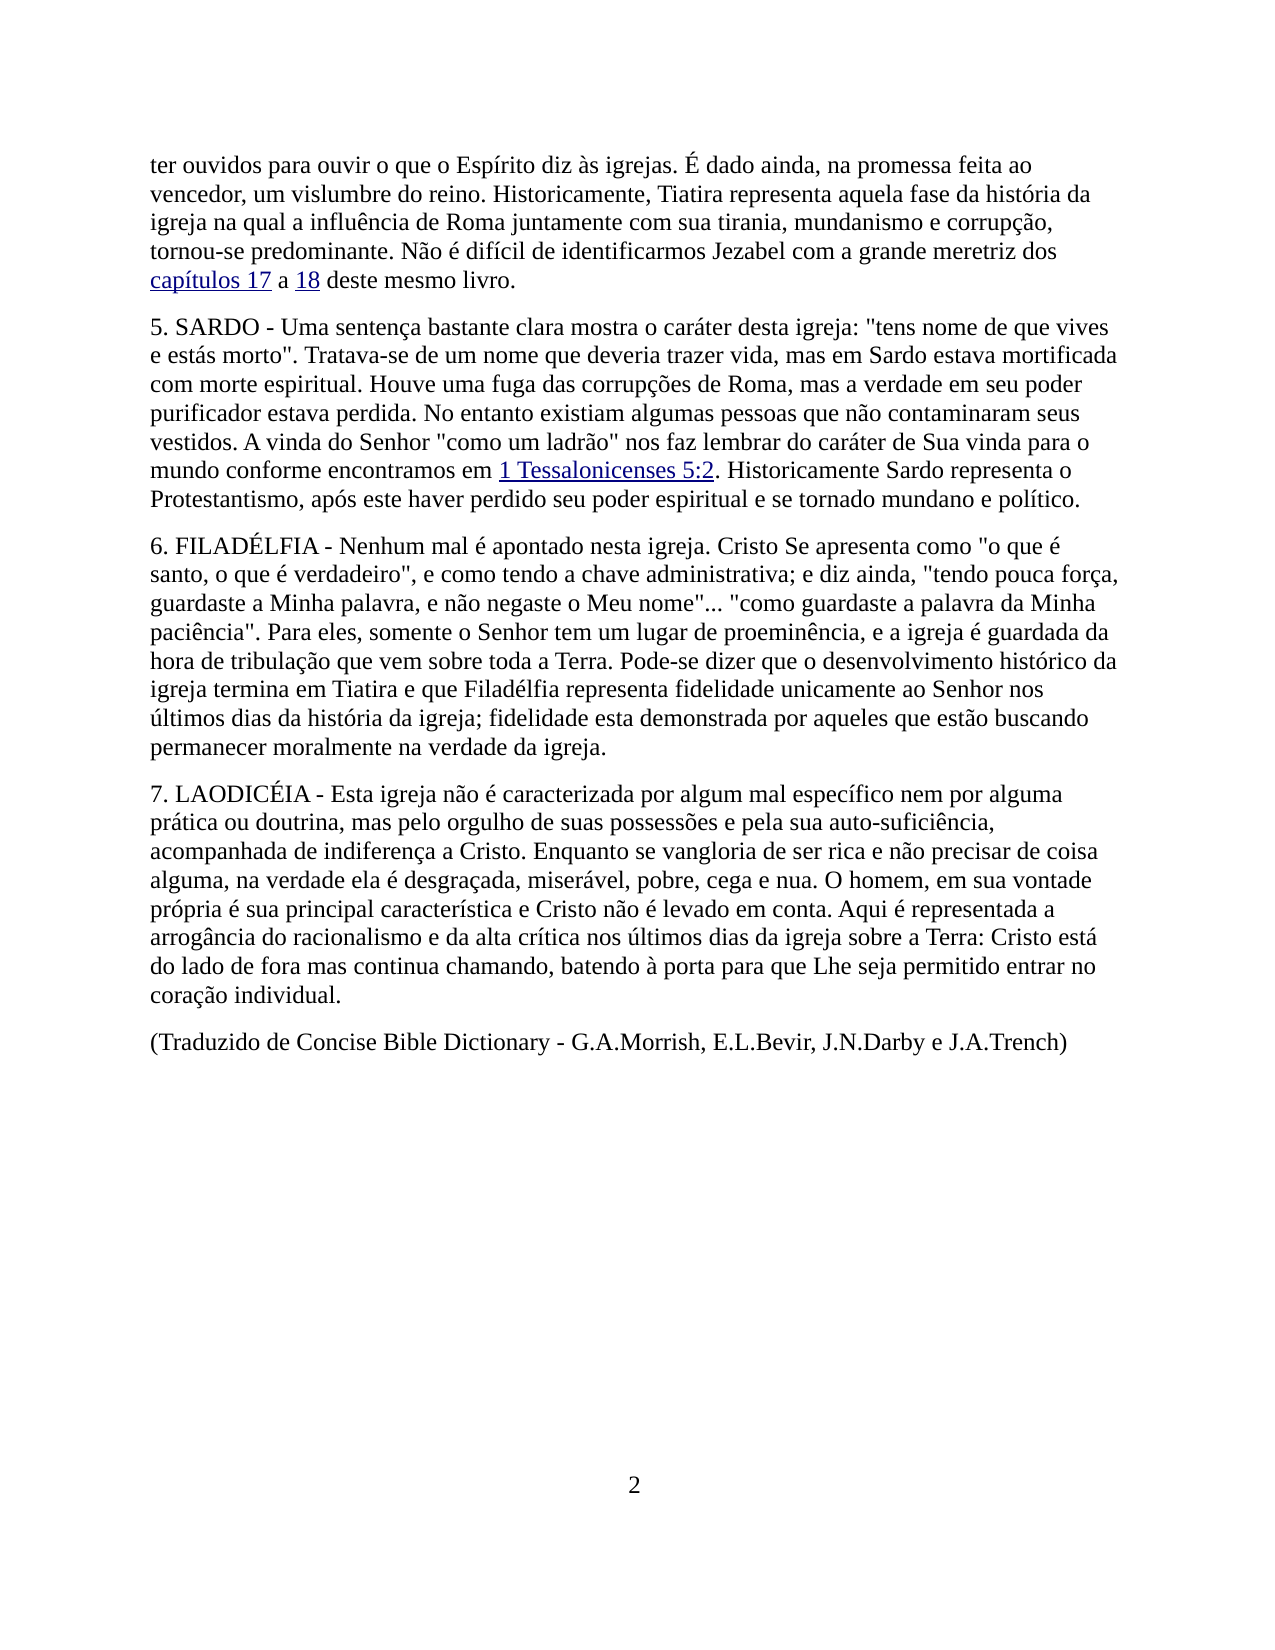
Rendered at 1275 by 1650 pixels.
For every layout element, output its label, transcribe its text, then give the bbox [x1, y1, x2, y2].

text ​7. LAODICÉIA - Esta igreja não é caracterizada por algum mal específico nem por alguma prática ou doutrina, mas pelo orgulho de suas possessões e pela sua auto-suficiência, acompanhada de indiferença a Cristo. Enquanto se vangloria de ser rica e não precisar de coisa alguma, na verdade ela é desgraçada, miserável, pobre, cega e nua. O homem, em sua vontade própria é sua principal característica e Cristo não é levado em conta. Aqui é representada a arrogância do racionalismo e da alta crítica nos últimos dias da igreja sobre a Terra: Cristo está do lado de fora mas continua chamando, batendo à porta para que Lhe seja permitido entrar no coração individual. [150, 779, 1125, 1009]
text (Traduzido de Concise Bible Dictionary - G.A.Morrish, E.L.Bevir, J.N.Darby e J.A.Trench) [150, 1027, 1125, 1055]
text ​5. SARDO - Uma sentença bastante clara mostra o caráter desta igreja: "tens nome de que vives e estás morto". Tratava-se de um nome que deveria trazer vida, mas em Sardo estava mortificada com morte espiritual. Houve uma fuga das corrupções de Roma, mas a verdade em seu poder purificador estava perdida. No entanto existiam algumas pessoas que não contaminaram seus vestidos. A vinda do Senhor "como um ladrão" nos faz lembrar do caráter de Sua vinda para o mundo conforme encontramos em 1 Tessalonicenses 5:2. Historicamente Sardo representa o Protestantismo, após este haver perdido seu poder espiritual e se tornado mundano e político. [150, 312, 1125, 513]
text ​6. FILADÉLFIA - Nenhum mal é apontado nesta igreja. Cristo Se apresenta como "o que é santo, o que é verdadeiro", e como tendo a chave administrativa; e diz ainda, "tendo pouca força, guardaste a Minha palavra, e não negaste o Meu nome"... "como guardaste a palavra da Minha paciência". Para eles, somente o Senhor tem um lugar de proeminência, e a igreja é guardada da hora de tribulação que vem sobre toda a Terra. Pode-se dizer que o desenvolvimento histórico da igreja termina em Tiatira e que Filadélfia representa fidelidade unicamente ao Senhor nos últimos dias da história da igreja; fidelidade esta demonstrada por aqueles que estão buscando permanecer moralmente na verdade da igreja. [150, 531, 1125, 761]
text ter ouvidos para ouvir o que o Espírito diz às igrejas. É dado ainda, na promessa feita ao vencedor, um vislumbre do reino. Historicamente, Tiatira representa aquela fase da história da igreja na qual a influência de Roma juntamente com sua tirania, mundanismo e corrupção, tornou-se predominante. Não é difícil de identificarmos Jezabel com a grande meretriz dos capítulos 17 a 18 deste mesmo livro. [150, 150, 1125, 294]
